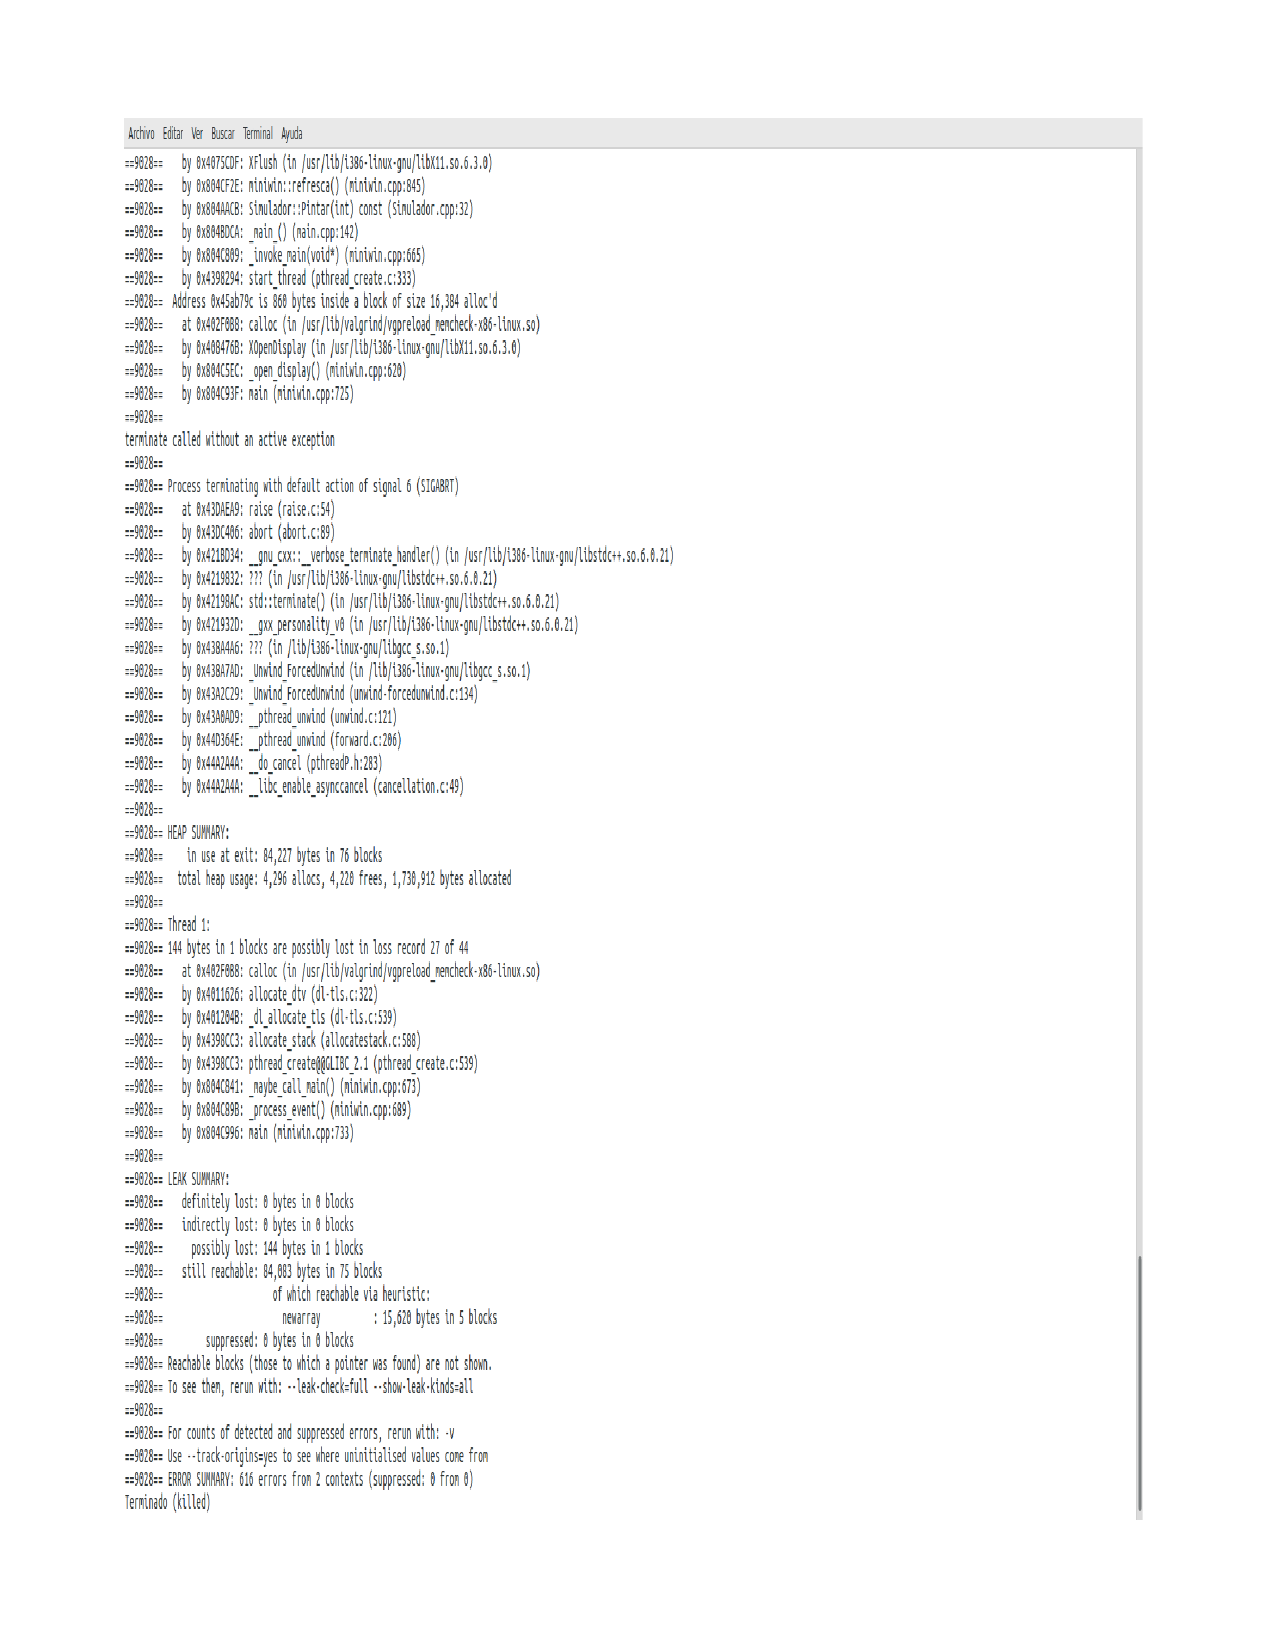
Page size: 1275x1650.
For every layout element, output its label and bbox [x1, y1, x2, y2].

picture [124, 118, 1143, 1520]
